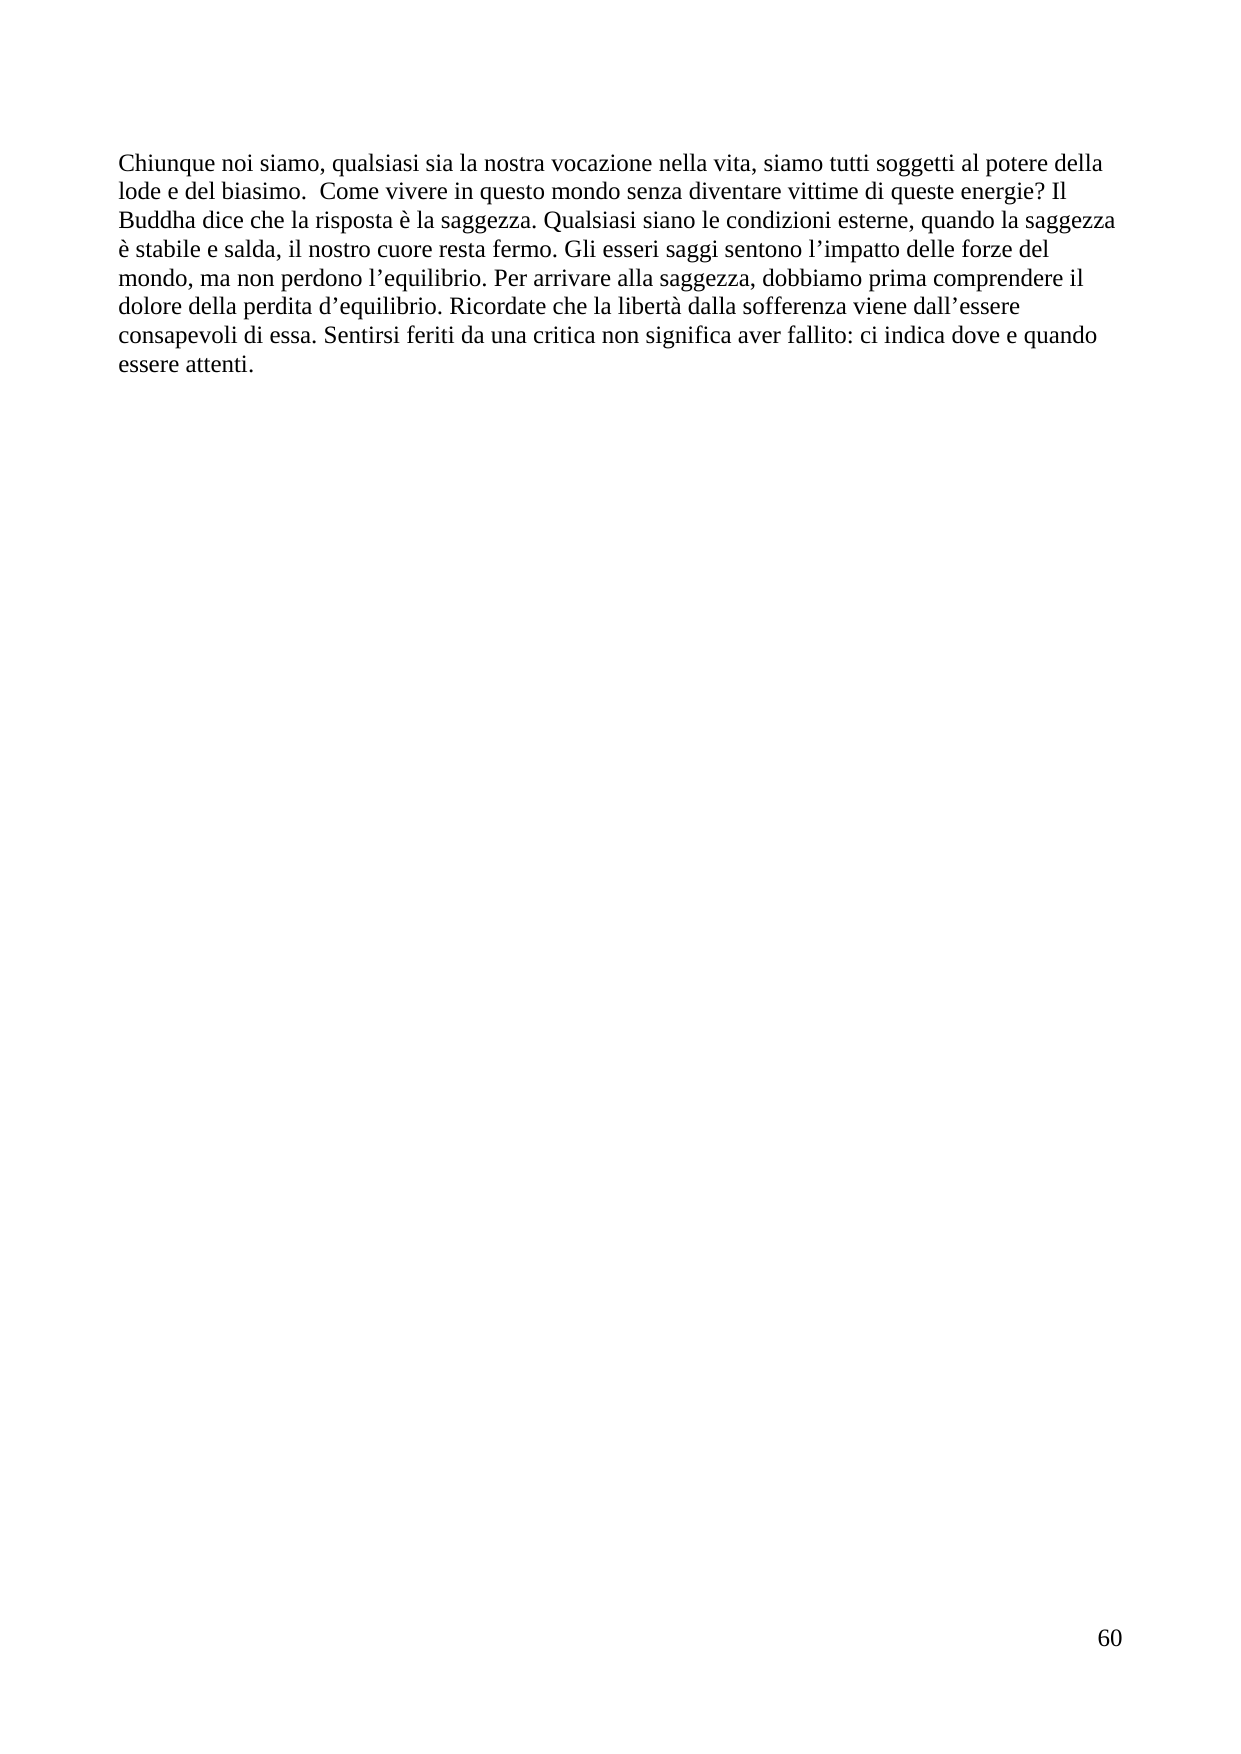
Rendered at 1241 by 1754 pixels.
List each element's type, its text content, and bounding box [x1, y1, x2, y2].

text Chiunque noi siamo, qualsiasi sia la nostra vocazione nella vita, siamo tutti soggetti al potere della lode e del biasimo. Come vivere in questo mondo senza diventare vittime di queste energie? Il Buddha dice che la risposta è la saggezza. Qualsiasi siano le condizioni esterne, quando la saggezza è stabile e salda, il nostro cuore resta fermo. Gli esseri saggi sentono l’impatto delle forze del mondo, ma non perdono l’equilibrio. Per arrivare alla saggezza, dobbiamo prima comprendere il dolore della perdita d’equilibrio. Ricordate che la libertà dalla sofferenza viene dall’essere consapevoli di essa. Sentirsi feriti da una critica non significa aver fallito: ci indica dove e quando essere attenti. [118, 148, 1122, 378]
